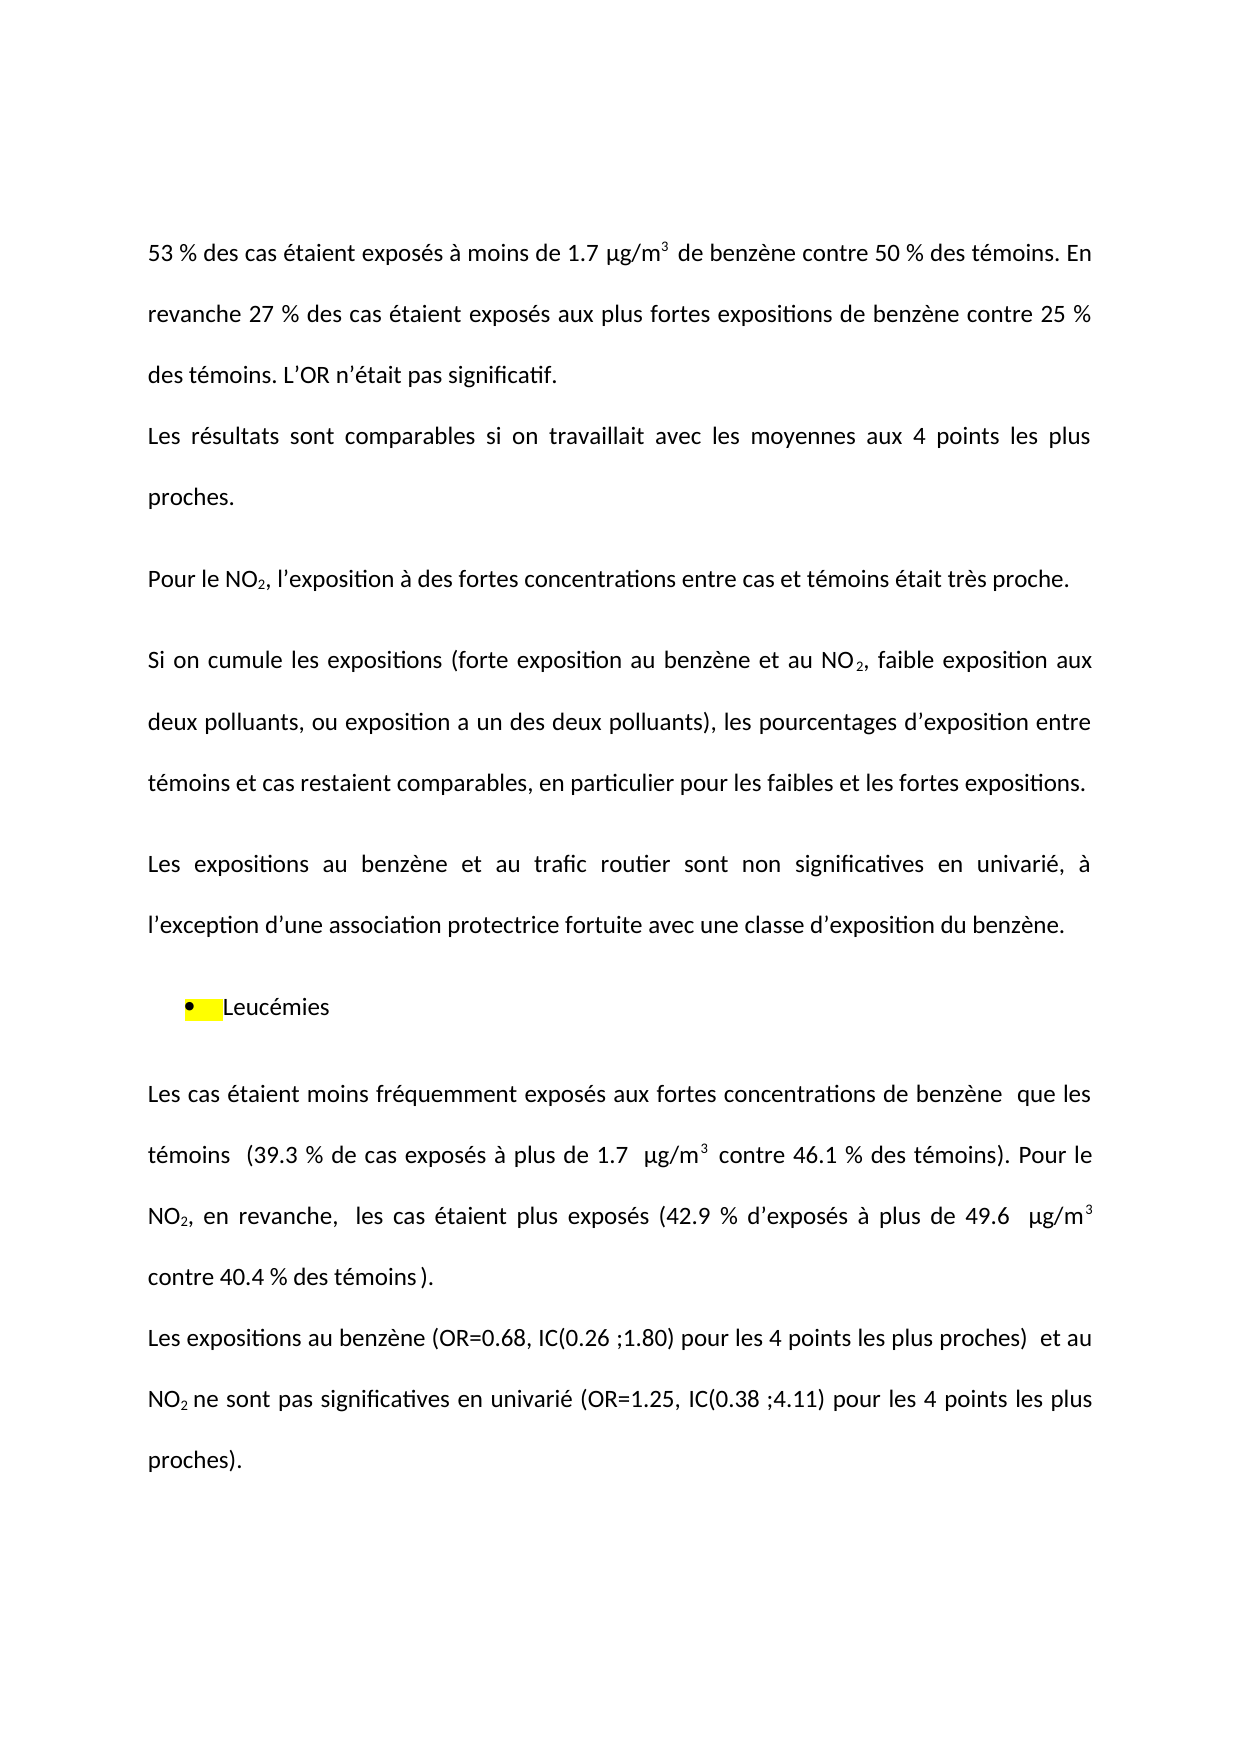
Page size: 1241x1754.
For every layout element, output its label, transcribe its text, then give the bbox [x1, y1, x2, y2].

text Les cas étaient moins fréquemment exposés aux fortes concentrations de benzène que les témoins (39.3 % de cas exposés à plus de 1.7 μg/m3 contre 46.1 % des témoins). Pour le NO2, en revanche, les cas étaient plus exposés (42.9 % d’exposés à plus de 49.6 μg/m3 contre 40.4 % des témoins ). [148, 1078, 1093, 1292]
text Si on cumule les expositions (forte exposition au benzène et au NO2, faible exposition aux deux polluants, ou exposition a un des deux polluants), les pourcentages d’exposition entre témoins et cas restaient comparables, en particulier pour les faibles et les fortes expositions. [148, 644, 1093, 797]
text 53 % des cas étaient exposés à moins de 1.7 μg/m3 de benzène contre 50 % des témoins. En revanche 27 % des cas étaient exposés aux plus fortes expositions de benzène contre 25 % des témoins. L’OR n’était pas significatif. Les résultats sont comparables si on travaillait avec les moyennes aux 4 points les plus proches. [148, 176, 1093, 511]
list Leucémies [185, 991, 1093, 1022]
text Pour le NO2, l’exposition à des fortes concentrations entre cas et témoins était très proche. [148, 563, 1093, 593]
text Les expositions au benzène (OR=0.68, IC(0.26 ;1.80) pour les 4 points les plus proches) et au NO2 ne sont pas significatives en univarié (OR=1.25, IC(0.38 ;4.11) pour les 4 points les plus proches). [148, 1322, 1093, 1475]
text Les expositions au benzène et au trafic routier sont non significatives en univarié, à l’exception d’une association protectrice fortuite avec une classe d’exposition du benzène. [148, 848, 1093, 940]
